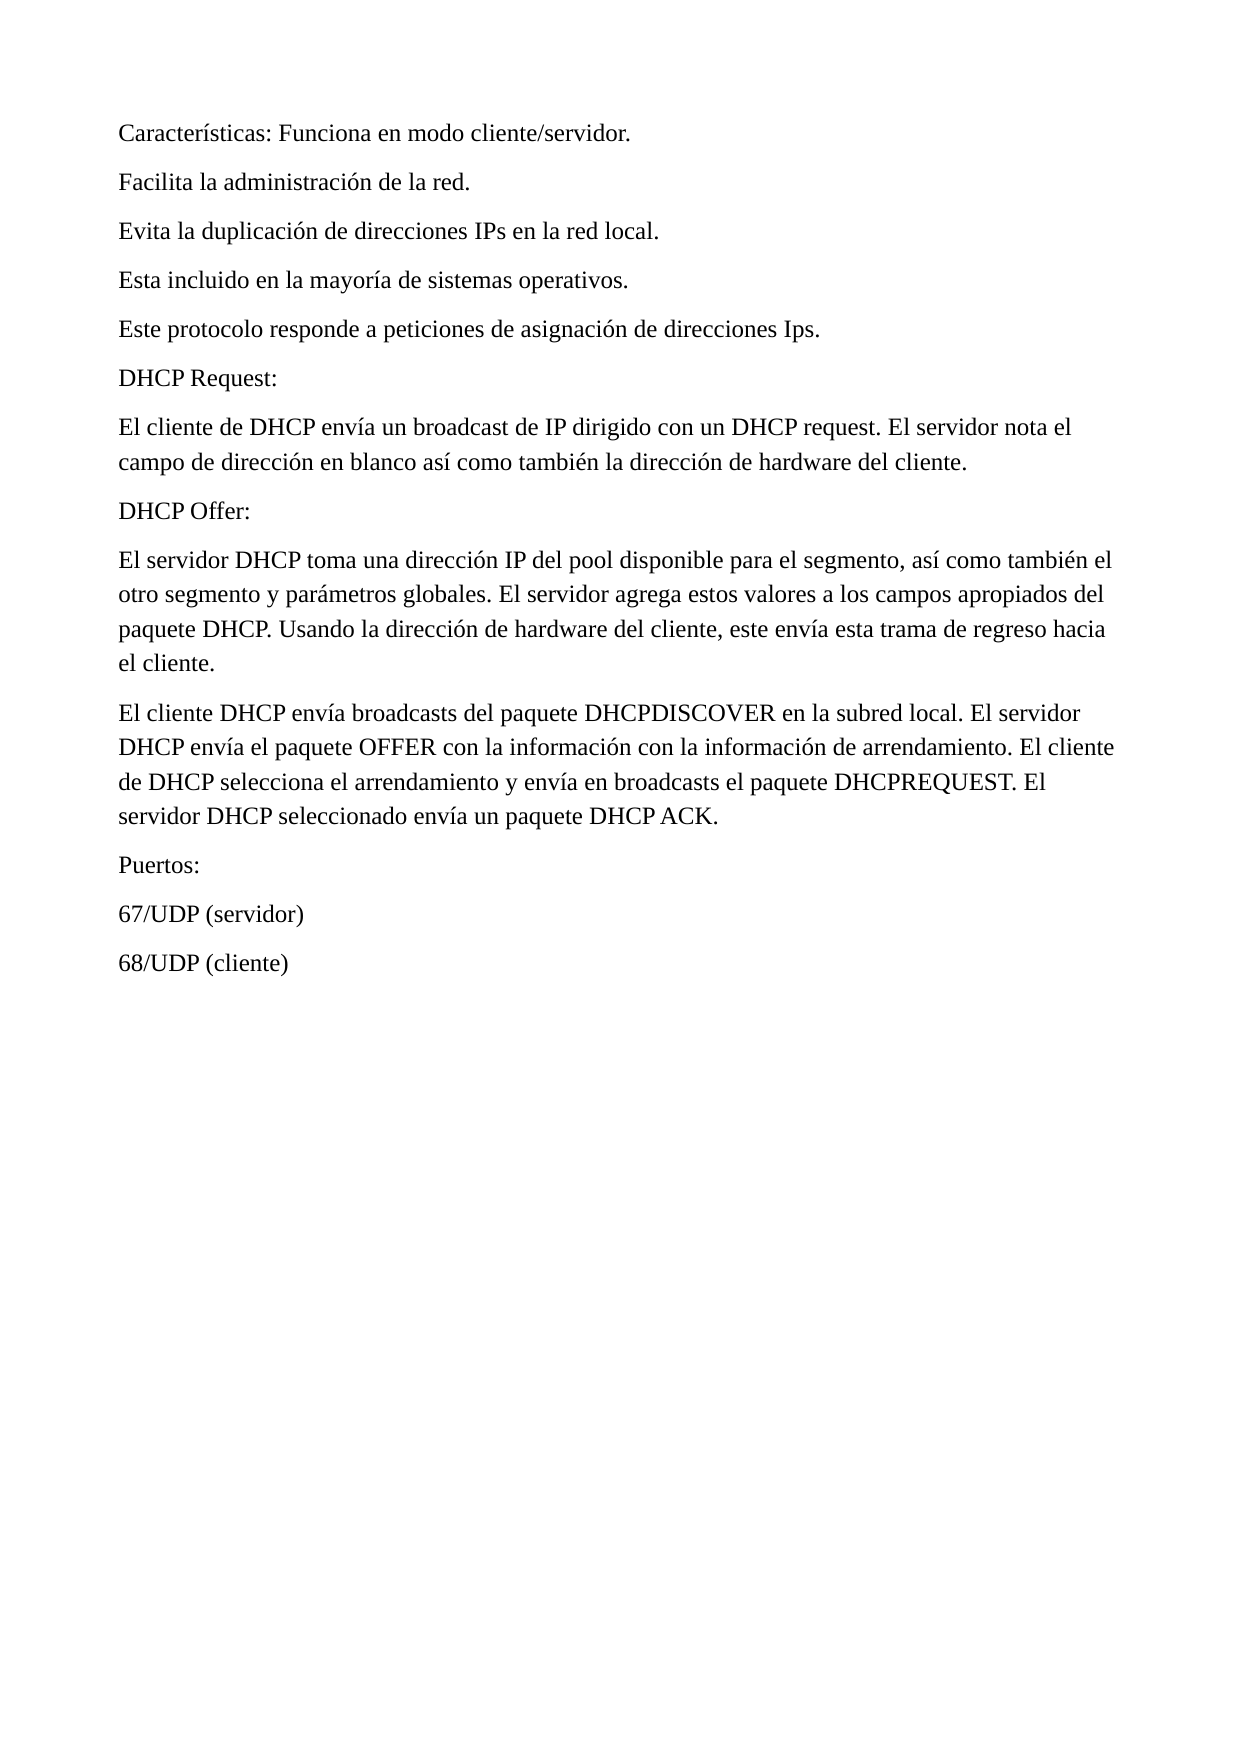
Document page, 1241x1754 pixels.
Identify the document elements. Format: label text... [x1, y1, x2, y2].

text Características: Funciona en modo cliente/servidor. [118, 118, 1122, 147]
text El cliente DHCP envía broadcasts del paquete DHCPDISCOVER en la subred local. El servidor DHCP envía el paquete OFFER con la información con la información de arrendamiento. El cliente de DHCP selecciona el arrendamiento y envía en broadcasts el paquete DHCPREQUEST. El servidor DHCP seleccionado envía un paquete DHCP ACK. [118, 698, 1122, 830]
text DHCP Request: [118, 363, 1122, 392]
text El cliente de DHCP envía un broadcast de IP dirigido con un DHCP request. El servidor nota el campo de dirección en blanco así como también la dirección de hardware del cliente. [118, 412, 1122, 476]
text 68/UDP (cliente) [118, 948, 1122, 977]
text Puertos: [118, 850, 1122, 879]
text Este protocolo responde a peticiones de asignación de direcciones Ips. [118, 314, 1122, 343]
text Evita la duplicación de direcciones IPs en la red local. [118, 216, 1122, 245]
text Facilita la administración de la red. [118, 167, 1122, 196]
text Esta incluido en la mayoría de sistemas operativos. [118, 265, 1122, 294]
text 67/UDP (servidor) [118, 899, 1122, 928]
text DHCP Offer: [118, 496, 1122, 525]
text El servidor DHCP toma una dirección IP del pool disponible para el segmento, así como también el otro segmento y parámetros globales. El servidor agrega estos valores a los campos apropiados del paquete DHCP. Usando la dirección de hardware del cliente, este envía esta trama de regreso hacia el cliente. [118, 545, 1122, 677]
